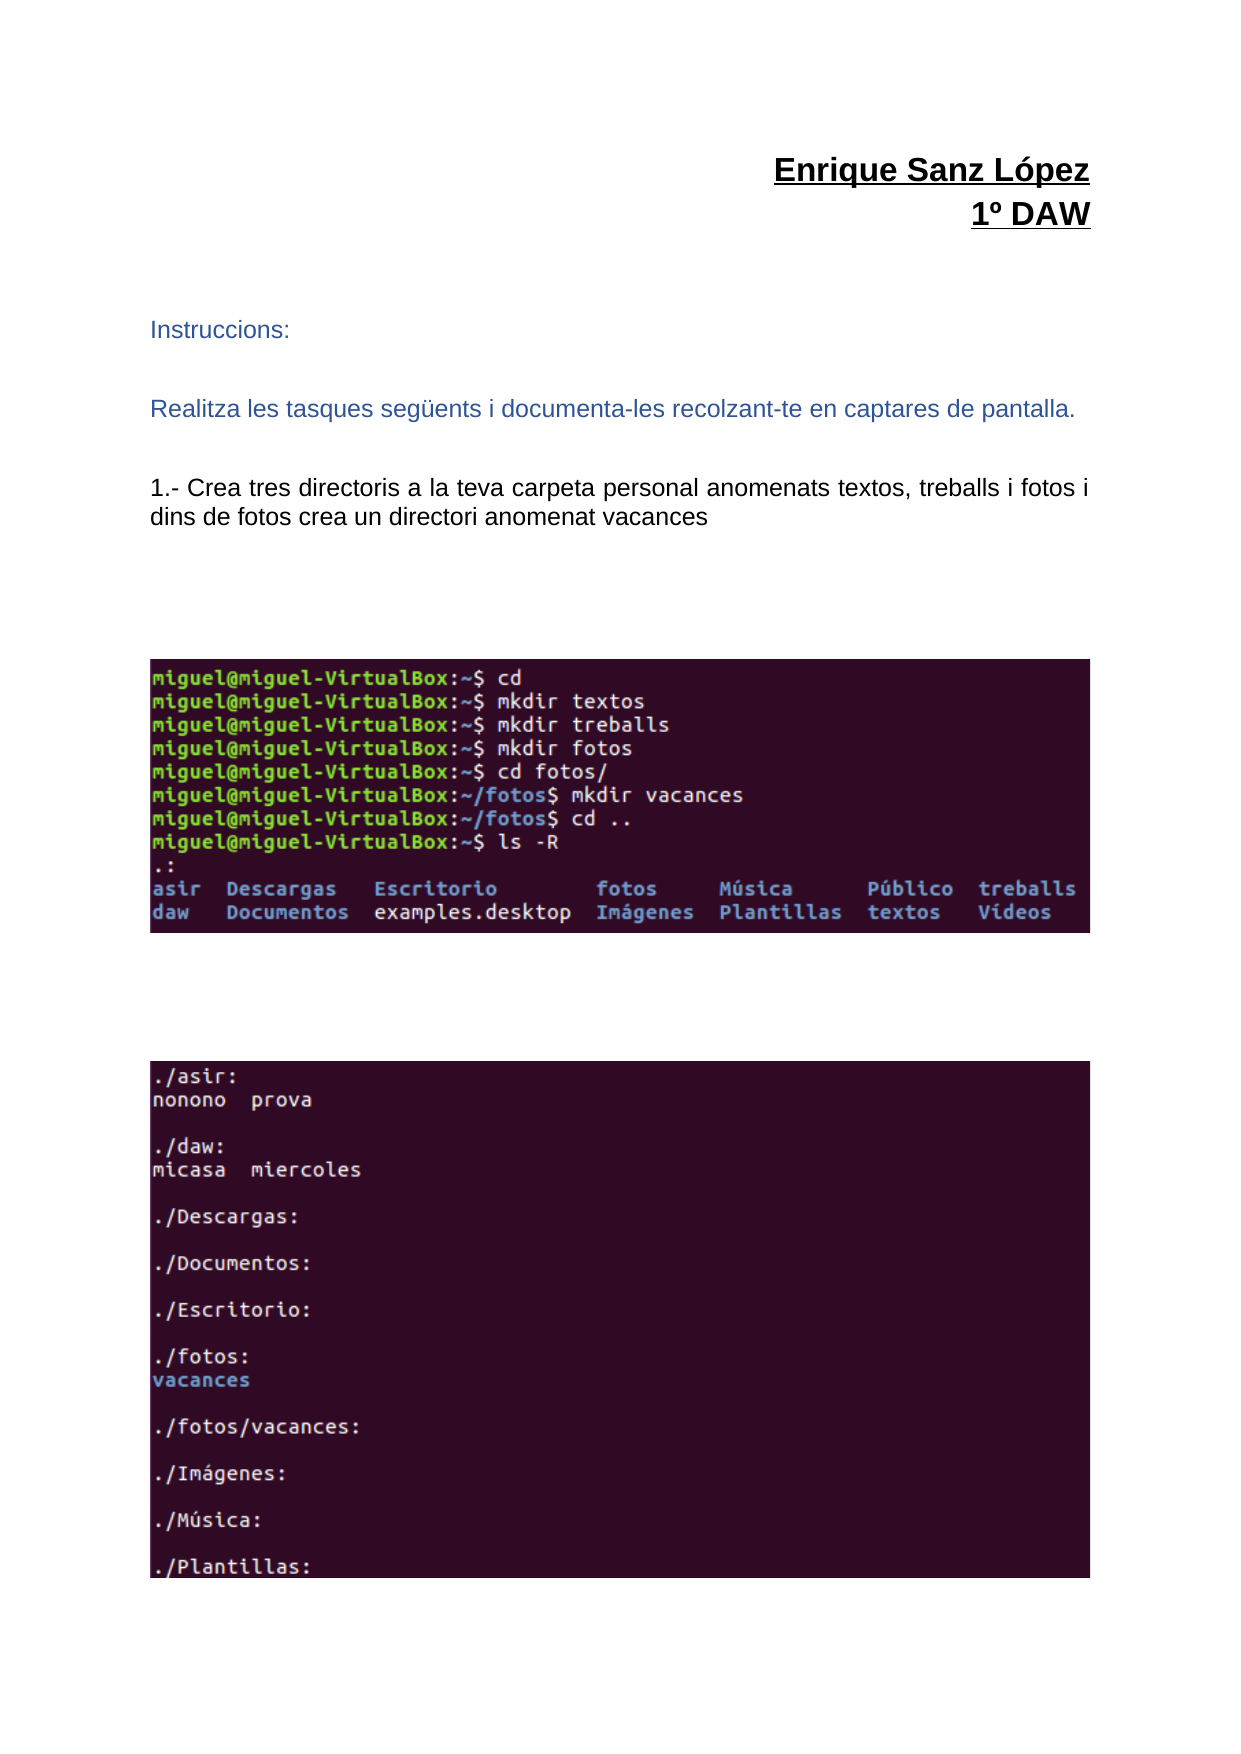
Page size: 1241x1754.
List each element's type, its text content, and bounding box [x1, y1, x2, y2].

text Enrique Sanz López [150, 150, 1090, 188]
text Realitza les tasques següents i documenta-les recolzant-te en captares de pantalla. [150, 394, 1090, 423]
text Instruccions: [150, 316, 1090, 344]
text 1.- Crea tres directoris a la teva carpeta personal anomenats textos, treballs i fotos i dins de fotos crea un directori anomenat vacances [150, 473, 1090, 531]
text 1º DAW [150, 194, 1090, 233]
